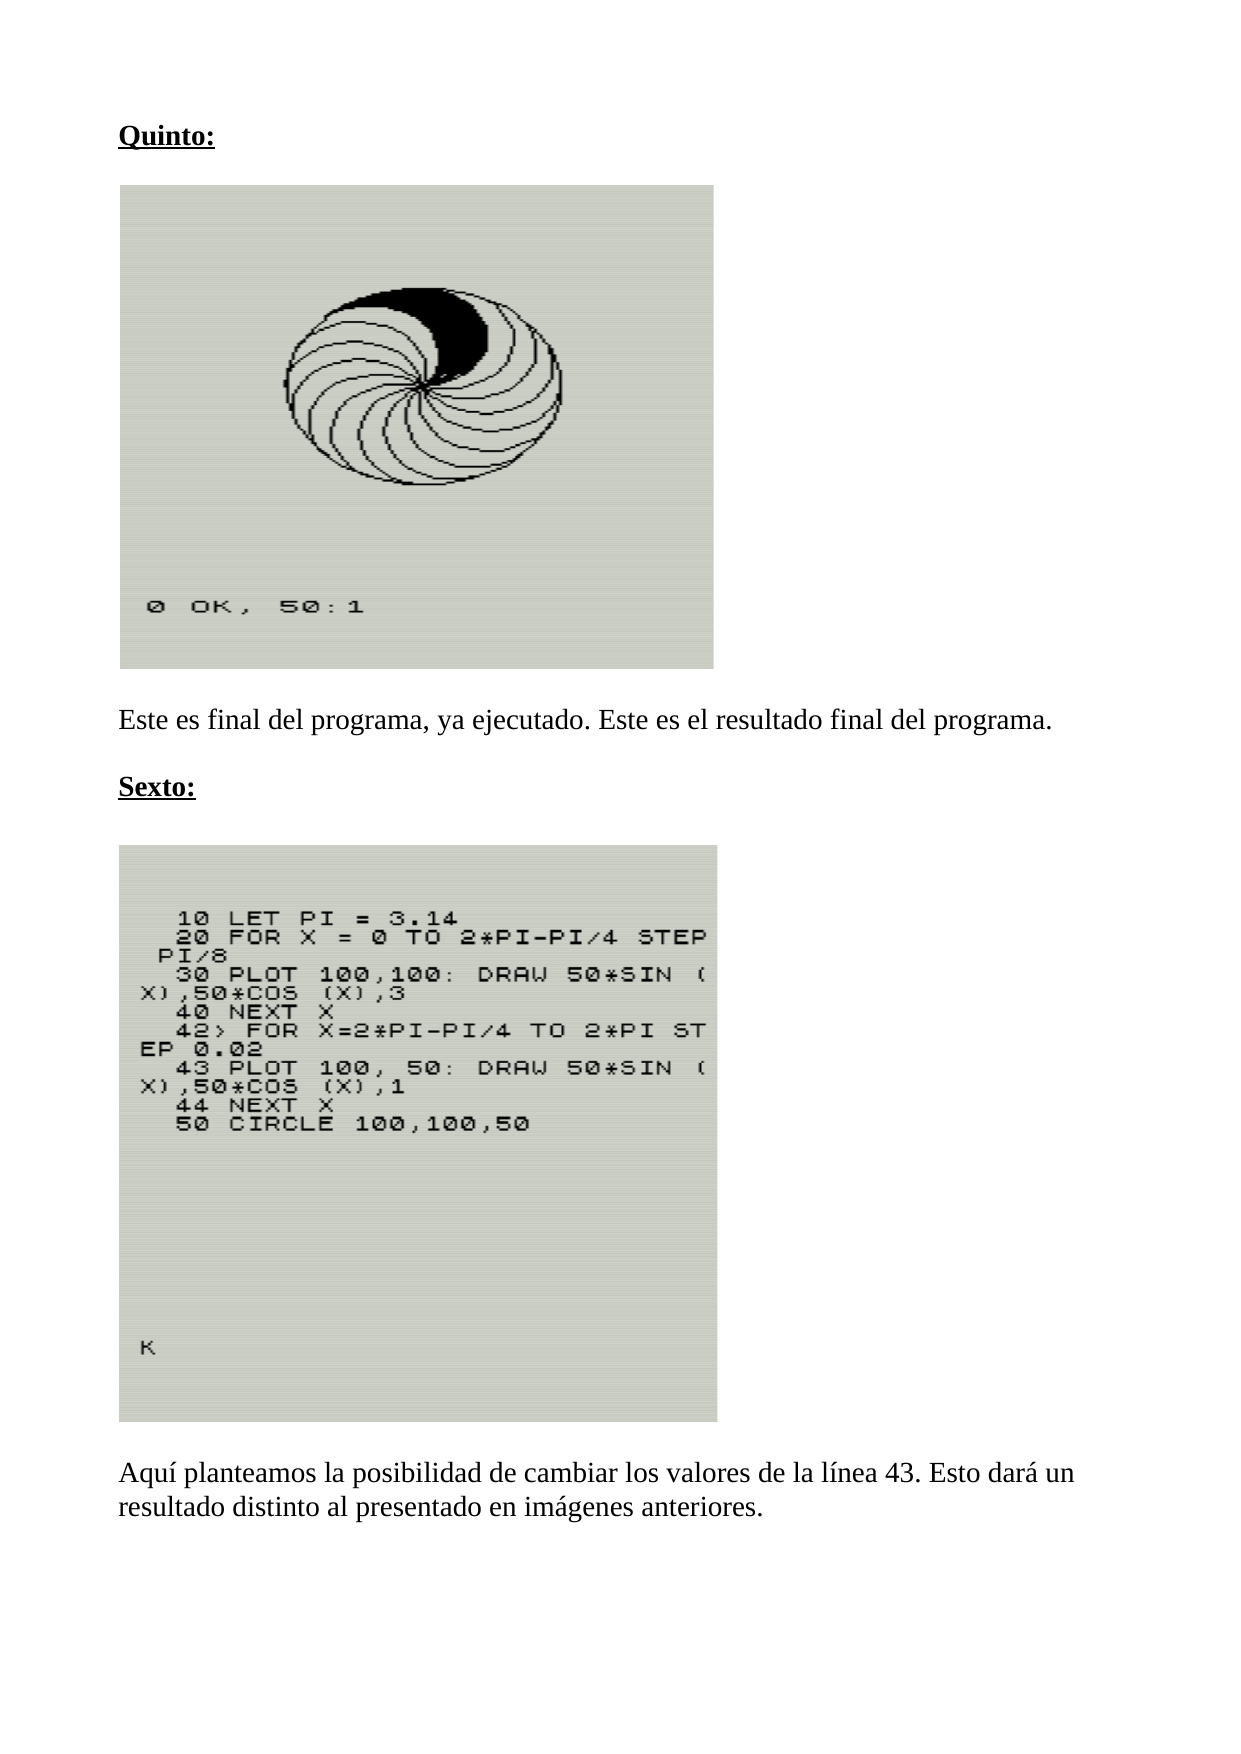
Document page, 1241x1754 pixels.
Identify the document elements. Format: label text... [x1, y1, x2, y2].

text Este es final del programa, ya ejecutado. Este es el resultado final del programa. [118, 702, 1122, 735]
text Quinto: [118, 118, 1122, 152]
text Aquí planteamos la posibilidad de cambiar los valores de la línea 43. Esto dará un resultado distinto al presentado en imágenes anteriores. [118, 1456, 1122, 1523]
picture [119, 845, 718, 1422]
text Sexto: [118, 769, 1122, 802]
picture [120, 185, 714, 669]
